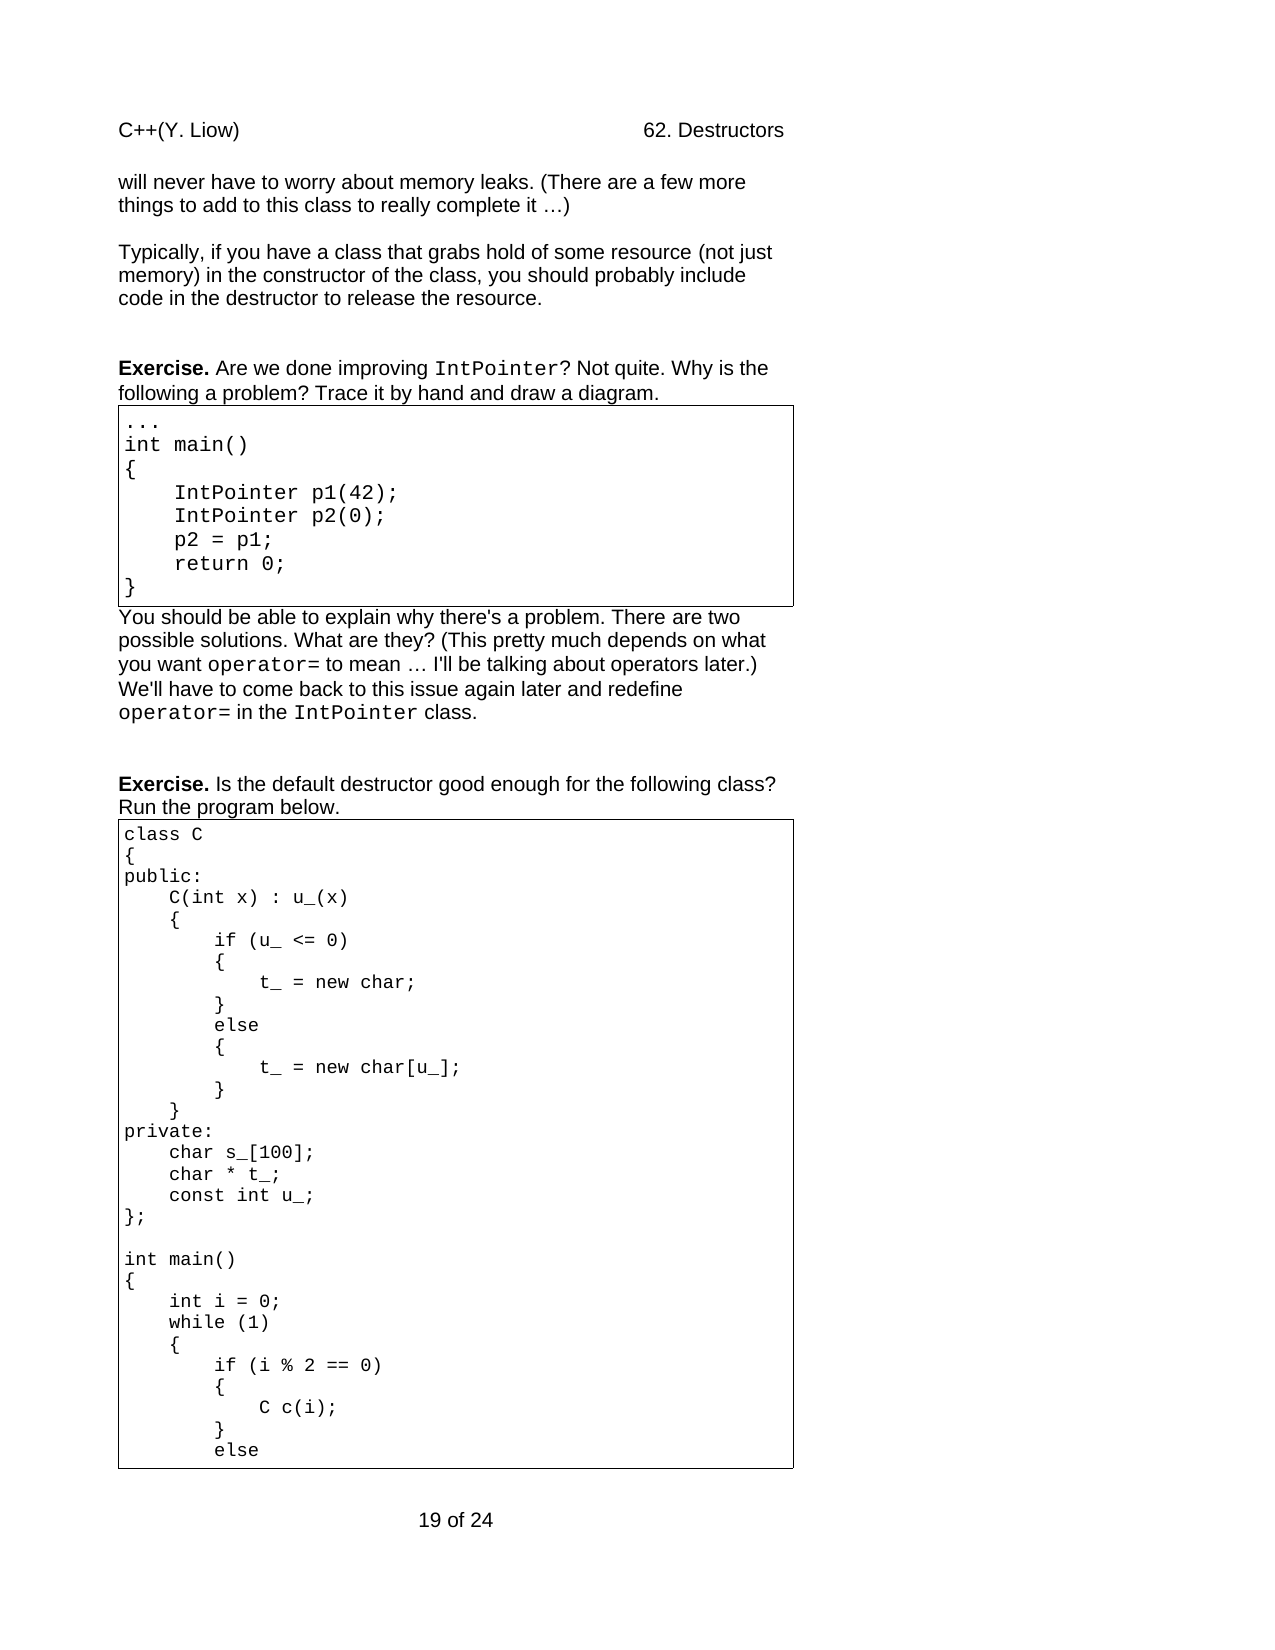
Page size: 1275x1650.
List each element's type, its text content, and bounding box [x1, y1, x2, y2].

table_header class C { public: C(int x) : u_(x) { if (u_ <= 0) { t_ = new char; } else { t_ = new char[u_]; } } private: char s_[100]; char * t_; const int u_; }; int main() { int i = 0; while (1) { if (i % 2 == 0) { C c(i); } else [119, 820, 793, 1468]
text You should be able to explain why there's a problem. There are two possible solutions. What are they? (This pretty much depends on what you want operator= to mean … I'll be talking about operators later.) We'll have to come back to this issue again later and redefine operator= in the IntPointer class. [118, 607, 793, 726]
table_header ... int main() { IntPointer p1(42); IntPointer p2(0); p2 = p1; return 0; } [119, 406, 793, 606]
text Exercise. Is the default destructor good enough for the following class? Run the program below. [118, 772, 793, 819]
text will never have to worry about memory leaks. (There are a few more things to add to this class to really complete it …) [118, 171, 793, 217]
text Exercise. Are we done improving IntPointer? Not quite. Why is the following a problem? Trace it by hand and draw a diagram. [118, 357, 793, 405]
text Typically, if you have a class that grabs hold of some resource (not just memory) in the constructor of the class, you should probably include code in the destructor to release the resource. [118, 241, 793, 310]
